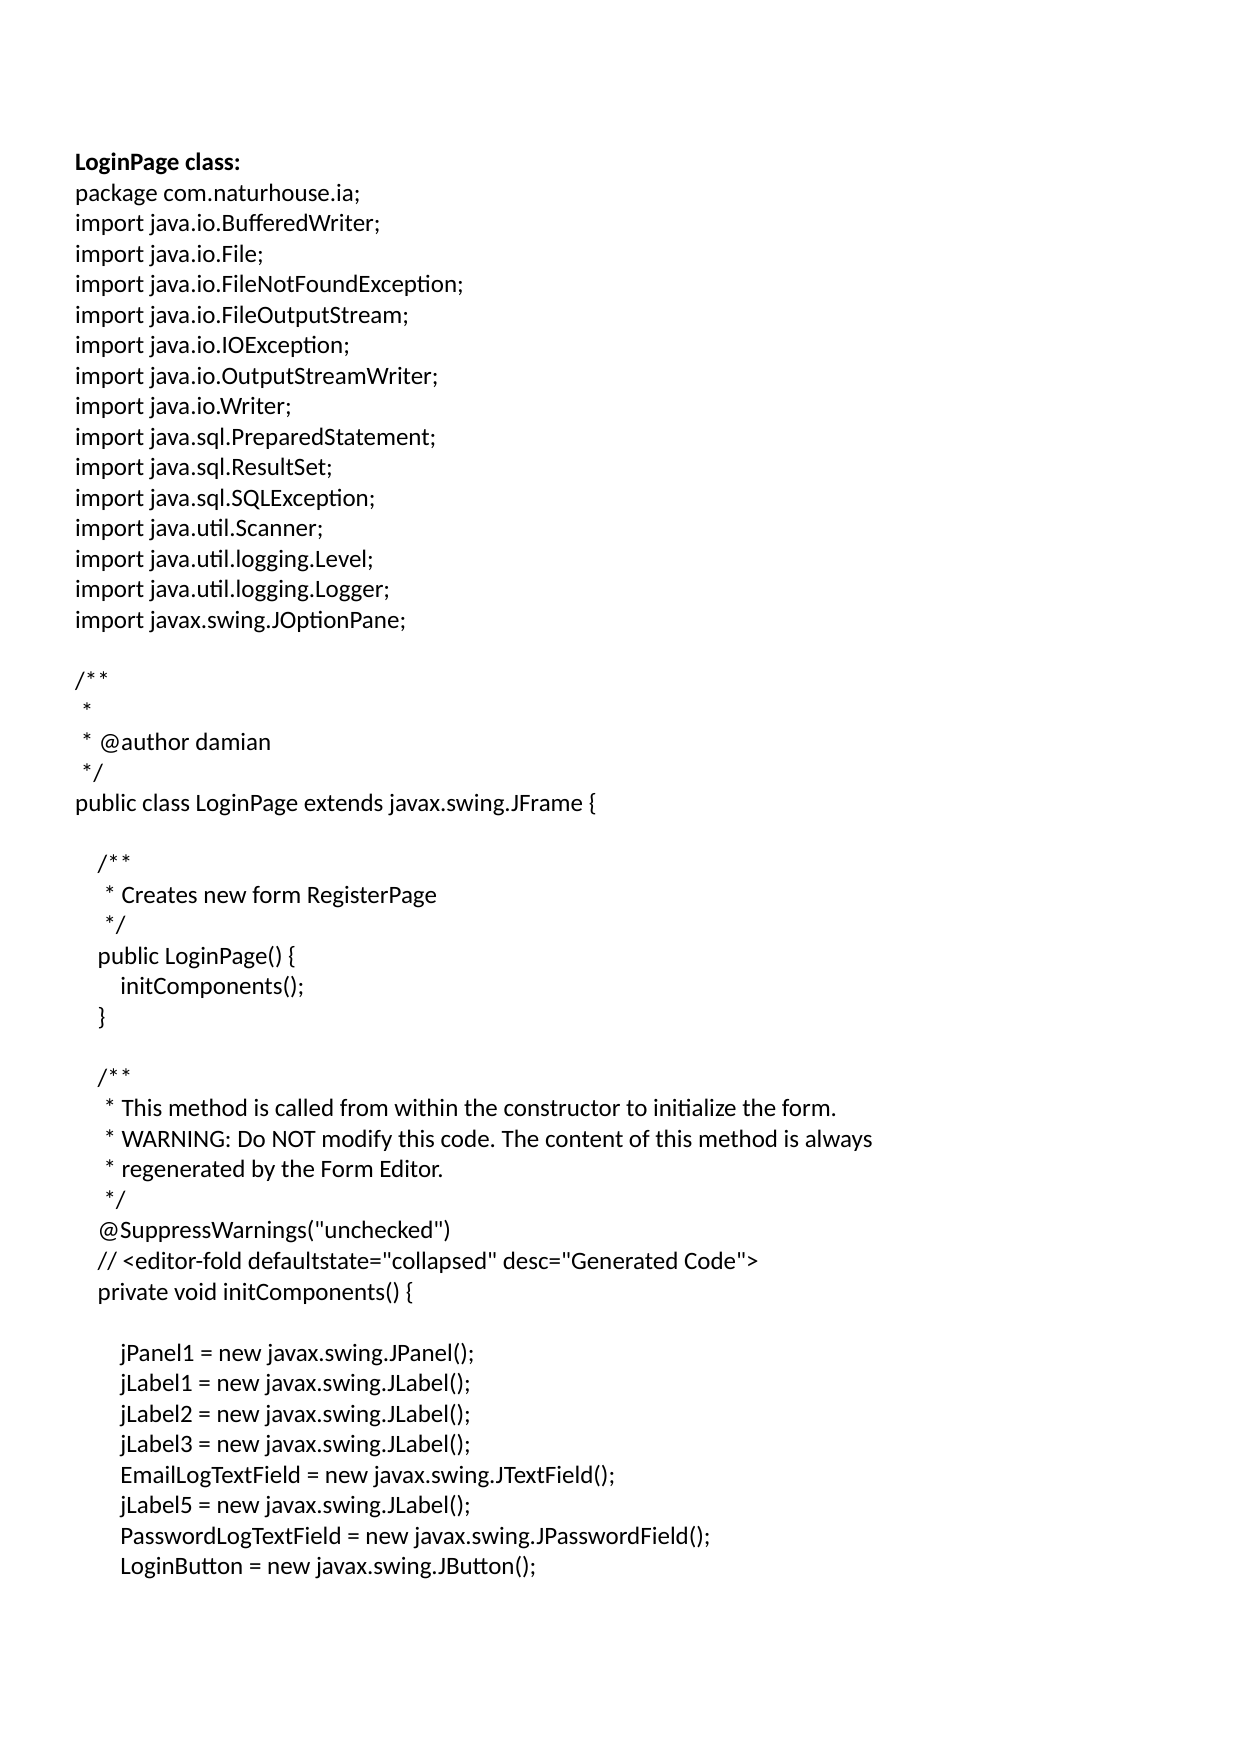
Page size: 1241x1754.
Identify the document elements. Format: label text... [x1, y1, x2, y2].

text */ [75, 757, 1067, 787]
text import java.io.File; [75, 238, 1067, 268]
text * regenerated by the Form Editor. [75, 1153, 1067, 1184]
text */ [75, 1184, 1067, 1214]
text LoginPage class: [75, 146, 1067, 177]
text @SuppressWarnings("unchecked") [75, 1214, 1067, 1245]
text * This method is called from within the constructor to initialize the form. [75, 1092, 1067, 1123]
text } [75, 1001, 1067, 1031]
text /** [75, 1062, 1067, 1092]
text import java.io.FileOutputStream; [75, 299, 1067, 329]
text jLabel2 = new javax.swing.JLabel(); [75, 1398, 1067, 1428]
text import java.util.logging.Level; [75, 543, 1067, 574]
text import java.io.BufferedWriter; [75, 207, 1067, 238]
text public LoginPage() { [75, 940, 1067, 970]
text import java.util.logging.Logger; [75, 574, 1067, 604]
text * Creates new form RegisterPage [75, 879, 1067, 909]
text initComponents(); [75, 970, 1067, 1001]
text /** [75, 665, 1067, 696]
text import java.io.IOException; [75, 329, 1067, 360]
text jLabel3 = new javax.swing.JLabel(); [75, 1428, 1067, 1459]
text import java.sql.ResultSet; [75, 452, 1067, 482]
text import java.sql.SQLException; [75, 482, 1067, 513]
text import java.sql.PreparedStatement; [75, 421, 1067, 452]
text jLabel1 = new javax.swing.JLabel(); [75, 1367, 1067, 1398]
text import javax.swing.JOptionPane; [75, 604, 1067, 635]
text * @author damian [75, 726, 1067, 757]
text private void initComponents() { [75, 1276, 1067, 1306]
text LoginButton = new javax.swing.JButton(); [75, 1550, 1067, 1581]
text * WARNING: Do NOT modify this code. The content of this method is always [75, 1123, 1067, 1153]
text jLabel5 = new javax.swing.JLabel(); [75, 1489, 1067, 1520]
text import java.io.OutputStreamWriter; [75, 360, 1067, 391]
text * [75, 696, 1067, 726]
text public class LoginPage extends javax.swing.JFrame { [75, 787, 1067, 818]
text import java.io.FileNotFoundException; [75, 268, 1067, 299]
text jPanel1 = new javax.swing.JPanel(); [75, 1337, 1067, 1367]
text */ [75, 909, 1067, 940]
text import java.util.Scanner; [75, 513, 1067, 543]
text /** [75, 848, 1067, 879]
text // <editor-fold defaultstate="collapsed" desc="Generated Code"> [75, 1245, 1067, 1276]
text PasswordLogTextField = new javax.swing.JPasswordField(); [75, 1520, 1067, 1550]
text package com.naturhouse.ia; [75, 177, 1067, 207]
text import java.io.Writer; [75, 391, 1067, 421]
text EmailLogTextField = new javax.swing.JTextField(); [75, 1459, 1067, 1489]
